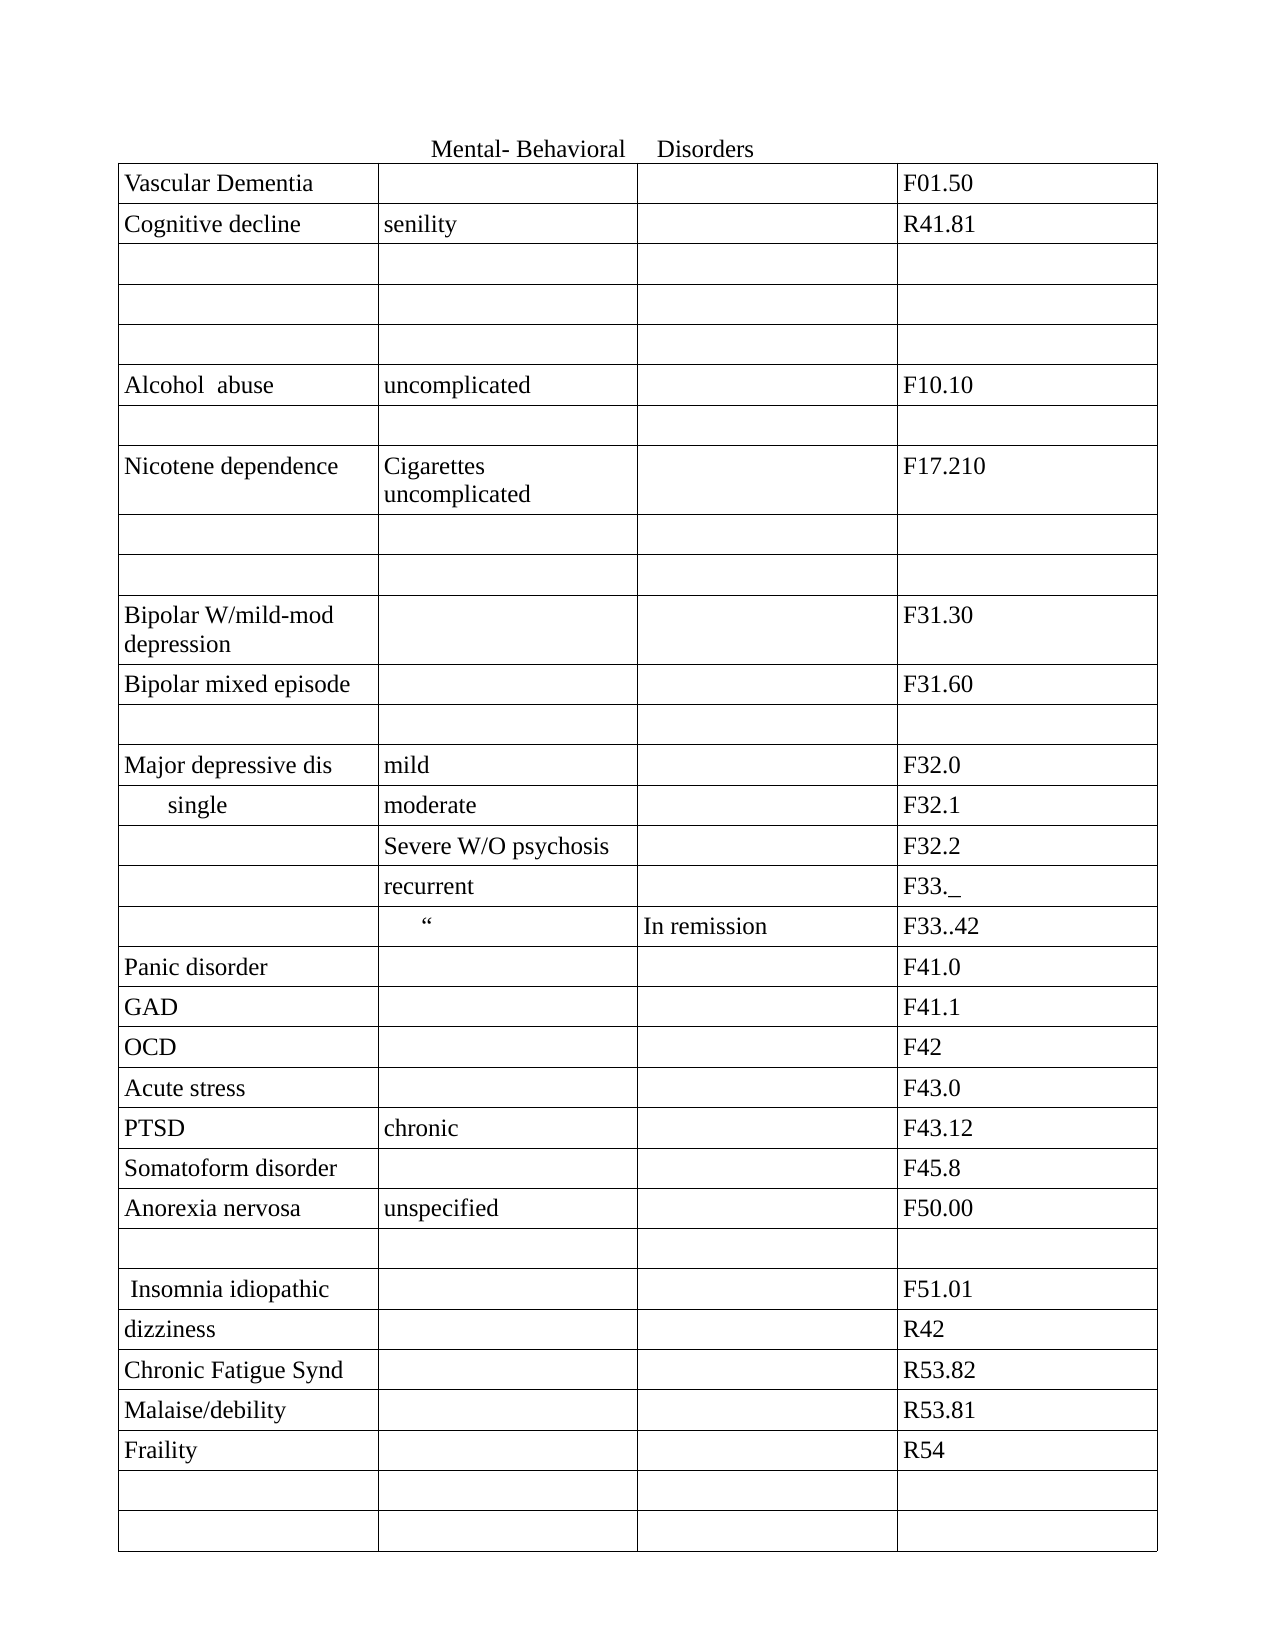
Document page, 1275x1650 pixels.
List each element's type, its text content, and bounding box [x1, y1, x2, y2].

table_cell [379, 1068, 637, 1107]
table_cell Bipolar W/mild-mod depression [119, 596, 378, 664]
table_cell Insomnia idiopathic [119, 1269, 378, 1309]
table_cell senility [379, 204, 637, 243]
table_cell Nicotene dependence [119, 446, 378, 514]
table_cell [638, 1511, 897, 1551]
table_cell [898, 555, 1157, 594]
table_cell [379, 947, 637, 986]
table_cell [379, 987, 637, 1026]
table_cell [638, 705, 897, 744]
table_cell [638, 1229, 897, 1268]
table_cell [638, 1310, 897, 1349]
table_cell [638, 1189, 897, 1228]
table_cell recurrent [379, 866, 637, 906]
table_cell [379, 1350, 637, 1389]
table_cell [379, 1229, 637, 1268]
table_cell [898, 1229, 1157, 1268]
table_cell [898, 705, 1157, 744]
table_cell Cigarettes uncomplicated [379, 446, 637, 514]
table_cell Alcohol abuse [119, 365, 378, 404]
table_cell [898, 1511, 1157, 1551]
table_header Vascular Dementia [119, 164, 378, 203]
table_cell R53.81 [898, 1390, 1157, 1429]
table_cell [119, 515, 378, 554]
table_cell [379, 1511, 637, 1551]
table_cell In remission [638, 907, 897, 946]
table_cell [119, 866, 378, 906]
table_cell [638, 1431, 897, 1470]
table_cell [119, 1229, 378, 1268]
table_cell F31.30 [898, 596, 1157, 664]
table_cell [638, 204, 897, 243]
table_header F01.50 [898, 164, 1157, 203]
table_cell OCD [119, 1027, 378, 1067]
table_cell [119, 826, 378, 865]
table_cell [379, 1310, 637, 1349]
table_cell F42 [898, 1027, 1157, 1067]
table_cell [638, 1390, 897, 1429]
table_cell [638, 244, 897, 284]
table_cell [638, 1149, 897, 1188]
table_cell F41.1 [898, 987, 1157, 1026]
table_cell [638, 786, 897, 825]
table_cell [898, 285, 1157, 324]
table_cell [638, 596, 897, 664]
table_cell [638, 365, 897, 404]
table_cell R54 [898, 1431, 1157, 1470]
table_cell [638, 1471, 897, 1510]
table_cell [638, 446, 897, 514]
table_cell Anorexia nervosa [119, 1189, 378, 1228]
table_cell R53.82 [898, 1350, 1157, 1389]
table_cell [379, 1027, 637, 1067]
table_header [638, 164, 897, 203]
table_cell [379, 285, 637, 324]
table_cell [119, 244, 378, 284]
table_cell [898, 244, 1157, 284]
table_cell [119, 325, 378, 364]
table_cell [379, 1269, 637, 1309]
table_cell [638, 325, 897, 364]
table_cell [119, 705, 378, 744]
table_cell [638, 665, 897, 704]
table_cell F32.1 [898, 786, 1157, 825]
table_cell [119, 1511, 378, 1551]
table_cell [379, 325, 637, 364]
table_cell GAD [119, 987, 378, 1026]
table_cell Somatoform disorder [119, 1149, 378, 1188]
table_cell [898, 406, 1157, 445]
table_cell [379, 244, 637, 284]
table_cell F43.0 [898, 1068, 1157, 1107]
table_header [379, 164, 637, 203]
table_cell Chronic Fatigue Synd [119, 1350, 378, 1389]
table_cell [638, 947, 897, 986]
table_cell F32.2 [898, 826, 1157, 865]
table_cell Bipolar mixed episode [119, 665, 378, 704]
table_cell [379, 555, 637, 594]
table_cell [638, 285, 897, 324]
table_cell [898, 515, 1157, 554]
table_cell Fraility [119, 1431, 378, 1470]
table_cell Malaise/debility [119, 1390, 378, 1429]
table_cell uncomplicated [379, 365, 637, 404]
table_cell Major depressive dis [119, 745, 378, 784]
table_cell Panic disorder [119, 947, 378, 986]
table_cell [379, 1431, 637, 1470]
table_cell [638, 1108, 897, 1147]
table_cell [638, 406, 897, 445]
table_cell F41.0 [898, 947, 1157, 986]
table_cell [119, 1471, 378, 1510]
table_cell [119, 285, 378, 324]
table_cell PTSD [119, 1108, 378, 1147]
table_cell [379, 1471, 637, 1510]
table_cell chronic [379, 1108, 637, 1147]
table_cell F10.10 [898, 365, 1157, 404]
table_cell [898, 325, 1157, 364]
table_cell Severe W/O psychosis [379, 826, 637, 865]
table_cell [638, 826, 897, 865]
table_cell dizziness [119, 1310, 378, 1349]
table_cell [638, 987, 897, 1026]
table_cell Acute stress [119, 1068, 378, 1107]
table_cell [379, 1390, 637, 1429]
table_cell [119, 907, 378, 946]
table_cell F31.60 [898, 665, 1157, 704]
table_cell F45.8 [898, 1149, 1157, 1188]
table_cell [638, 745, 897, 784]
table_cell mild [379, 745, 637, 784]
table_cell F33..42 [898, 907, 1157, 946]
table_cell [638, 1269, 897, 1309]
table_cell F43.12 [898, 1108, 1157, 1147]
table_cell F33._ [898, 866, 1157, 906]
table_cell [638, 515, 897, 554]
table_cell [638, 1027, 897, 1067]
table_cell F17.210 [898, 446, 1157, 514]
text Mental- Behavioral Disorders [118, 134, 1157, 163]
table_cell [638, 1350, 897, 1389]
table_cell R41.81 [898, 204, 1157, 243]
table_cell F50.00 [898, 1189, 1157, 1228]
table_cell [638, 1068, 897, 1107]
table_cell [379, 406, 637, 445]
table_cell F32.0 [898, 745, 1157, 784]
table_cell moderate [379, 786, 637, 825]
table_cell single [119, 786, 378, 825]
table_cell [379, 596, 637, 664]
table_cell [638, 555, 897, 594]
table_cell [379, 515, 637, 554]
table_cell [119, 555, 378, 594]
table_cell [379, 665, 637, 704]
table_cell “ [379, 907, 637, 946]
table_cell F51.01 [898, 1269, 1157, 1309]
table_cell [379, 1149, 637, 1188]
table_cell R42 [898, 1310, 1157, 1349]
table_cell [898, 1471, 1157, 1510]
table_cell [379, 705, 637, 744]
table_cell [119, 406, 378, 445]
table_cell Cognitive decline [119, 204, 378, 243]
table_cell [638, 866, 897, 906]
table_cell unspecified [379, 1189, 637, 1228]
